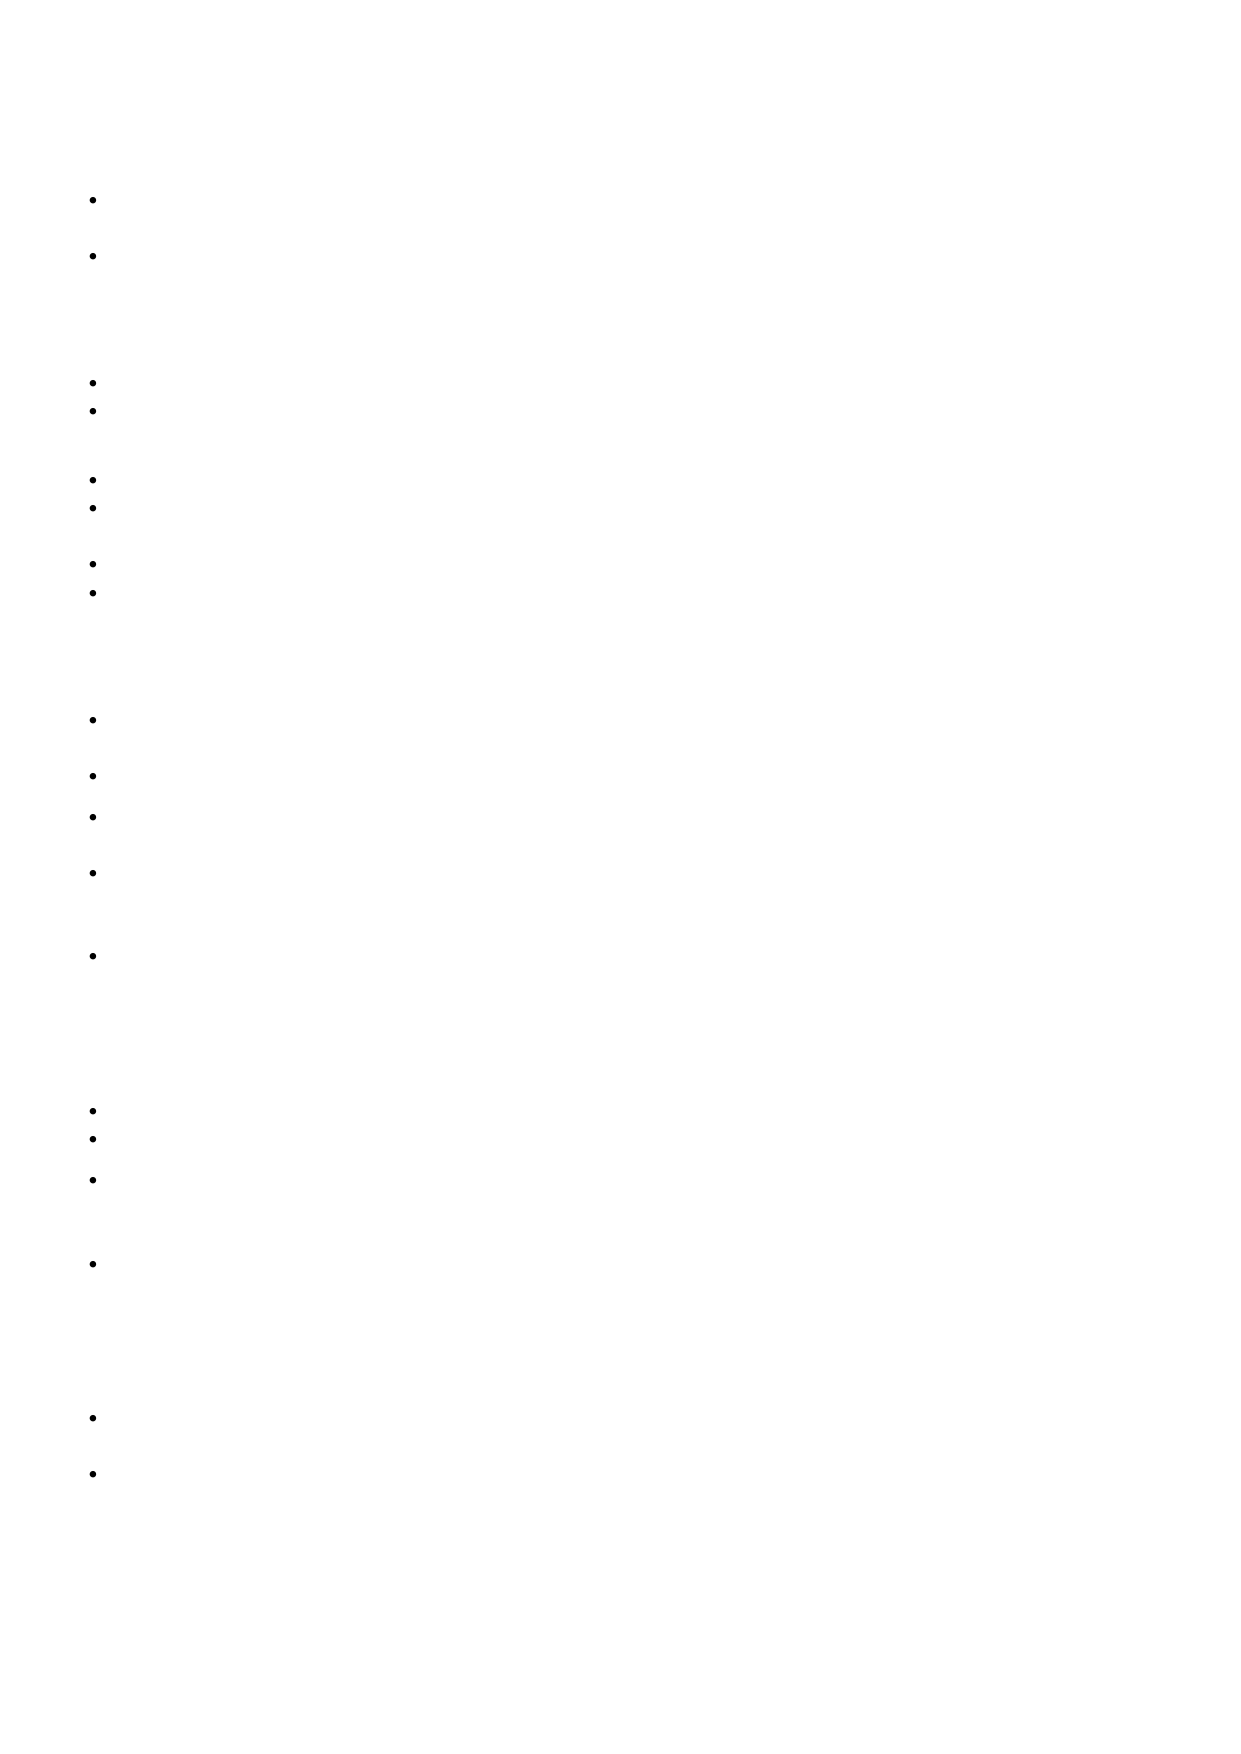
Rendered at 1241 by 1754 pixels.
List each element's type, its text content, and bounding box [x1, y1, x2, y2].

list La "Toma de Decisiones" Descentralizada: Una planta no tiene cerebro, pero su red de señales hormonales y eléctricas le permite responder al ambiente. La "decisión" de florecer o crecer hacia la luz emerge de la red, no de un centro de control único. 5. Animalia (Animales) - La Autopoiesis Hiper-Rápida y Móvil [118, 1254, 1122, 1403]
list Cuerpo fructífero: Se especializan para formar una estructura reproductora. [118, 554, 1122, 579]
list El Patrón: Son mayormente unicelulares eucariotas, pero con una complejidad interna (orgánulos) mucho mayor. [118, 373, 1122, 398]
list Ciclo de Nutrientes: Son los reyes de la transición "Vivo -> Orgánico". Su razón de ser ecológica es descomponer la materia orgánica muerta (la red de otros seres) y reintegrarla en la biosfera. Son los "desprogramadores" de la autopoiesis ajena. 4. Plantae (Plantas) - La Autopoiesis Sésil y Distribuida [118, 946, 1122, 1095]
list La Tensión/Confirmación: [118, 766, 1122, 791]
list El Patrón: Son multicelulares con una organización modular. [118, 1101, 1122, 1126]
list Implicación: La "red de coherencia" no está fija a una forma física. Puede fusionarse y reconfigurarse, demostrando que la autopoiesis es un patrón de organización dinámico, no una estructura rígida. 3. Fungi (Hongos) - La Red como Estrategia [118, 583, 1122, 704]
list Red Unicelular: Amebas individuales. [118, 470, 1122, 495]
list El Patrón: Es quizás el ejemplo más literal de "red". Un hongo no es la seta; es la red de hifas (micelio) que se extiende bajo el suelo. [118, 709, 1122, 762]
list El Patrón: Es el caso más puro que hemos analizado. Una sola célula = una red autopoiética única e indivisible. El "organismo" y la "red" son coextensivos. [118, 190, 1122, 242]
list Red Multicelular (Plasmodio): Bajo estrés, las amebas se agregan formando un "superorganismo" plasmodial que se mueve como una babaza. ¡Una única red autopoiética gigante con múltiples núcleos! [118, 498, 1122, 551]
list La Tensión: [118, 1129, 1122, 1154]
subtitle 1. Monera (Bacterias y Arqueas) - La Autopoiesis Minimalista [118, 118, 1122, 165]
list Muerte Parcial: Una planta puede perder el 90% de su estructura (ramas, hojas) y regenerarse. Esto refuerza la idea de que la "red de coherencia" puede tener nodos y conexiones redundantes. La vida no reside en una parte concreta, sino en el patrón de organización de los meristemos y el flujo de savia. [118, 1170, 1122, 1250]
list El Patrón: Ya lo analizamos con el cuerpo humano. La red está altamente centralizada alrededor de sistemas de control (sistema nervioso, endocrino). [118, 1408, 1122, 1461]
list ¿Dónde está el "individuo"? Es difícil de definir. El micelio es una red que puede ser kilométrica. ¿Es un solo organismo o una colonia? Esto tensiona nuestro concepto de "nodo" en la red de la vida. [118, 807, 1122, 859]
list La Autopoiesis Distribuida: La red de hifas es un sistema alimenticio y de comunicación distribuido. La muerte de una parte de la red no mata al "todo", a diferencia de un animal. La red es tan resiliente porque la coherencia es distribuida, no centralizada. [118, 863, 1122, 943]
list La Tensión: Algunos, como los mixomicetos (hongos mucilaginosos), cambian radicalmente su modo de existencia. Pueden ser: [118, 401, 1122, 454]
list La Tensión/Confirmación: Su ciclo de vida es la prueba más directa de nuestro "punto de ruptura". La división binaria es la replicación de la red completa. Cuando mueren, la red colapsa. Aquí, el modelo se aplica de forma casi textbook. 2. Protista (Algas, Protozoos, Amebas) - La Flexibilidad de la Forma [118, 246, 1122, 367]
list La Tensión: La muerte aquí es más dramática y rápida porque la red es más interdependiente y opera a un ritmo metabólico muy alto. La "decoherencia" es rápida y catastrófica, como un apagón en una red eléctrica nacional. Conclusión sobre los Reinos: El Patrón Persiste, la Implementación Diverge [118, 1464, 1122, 1627]
